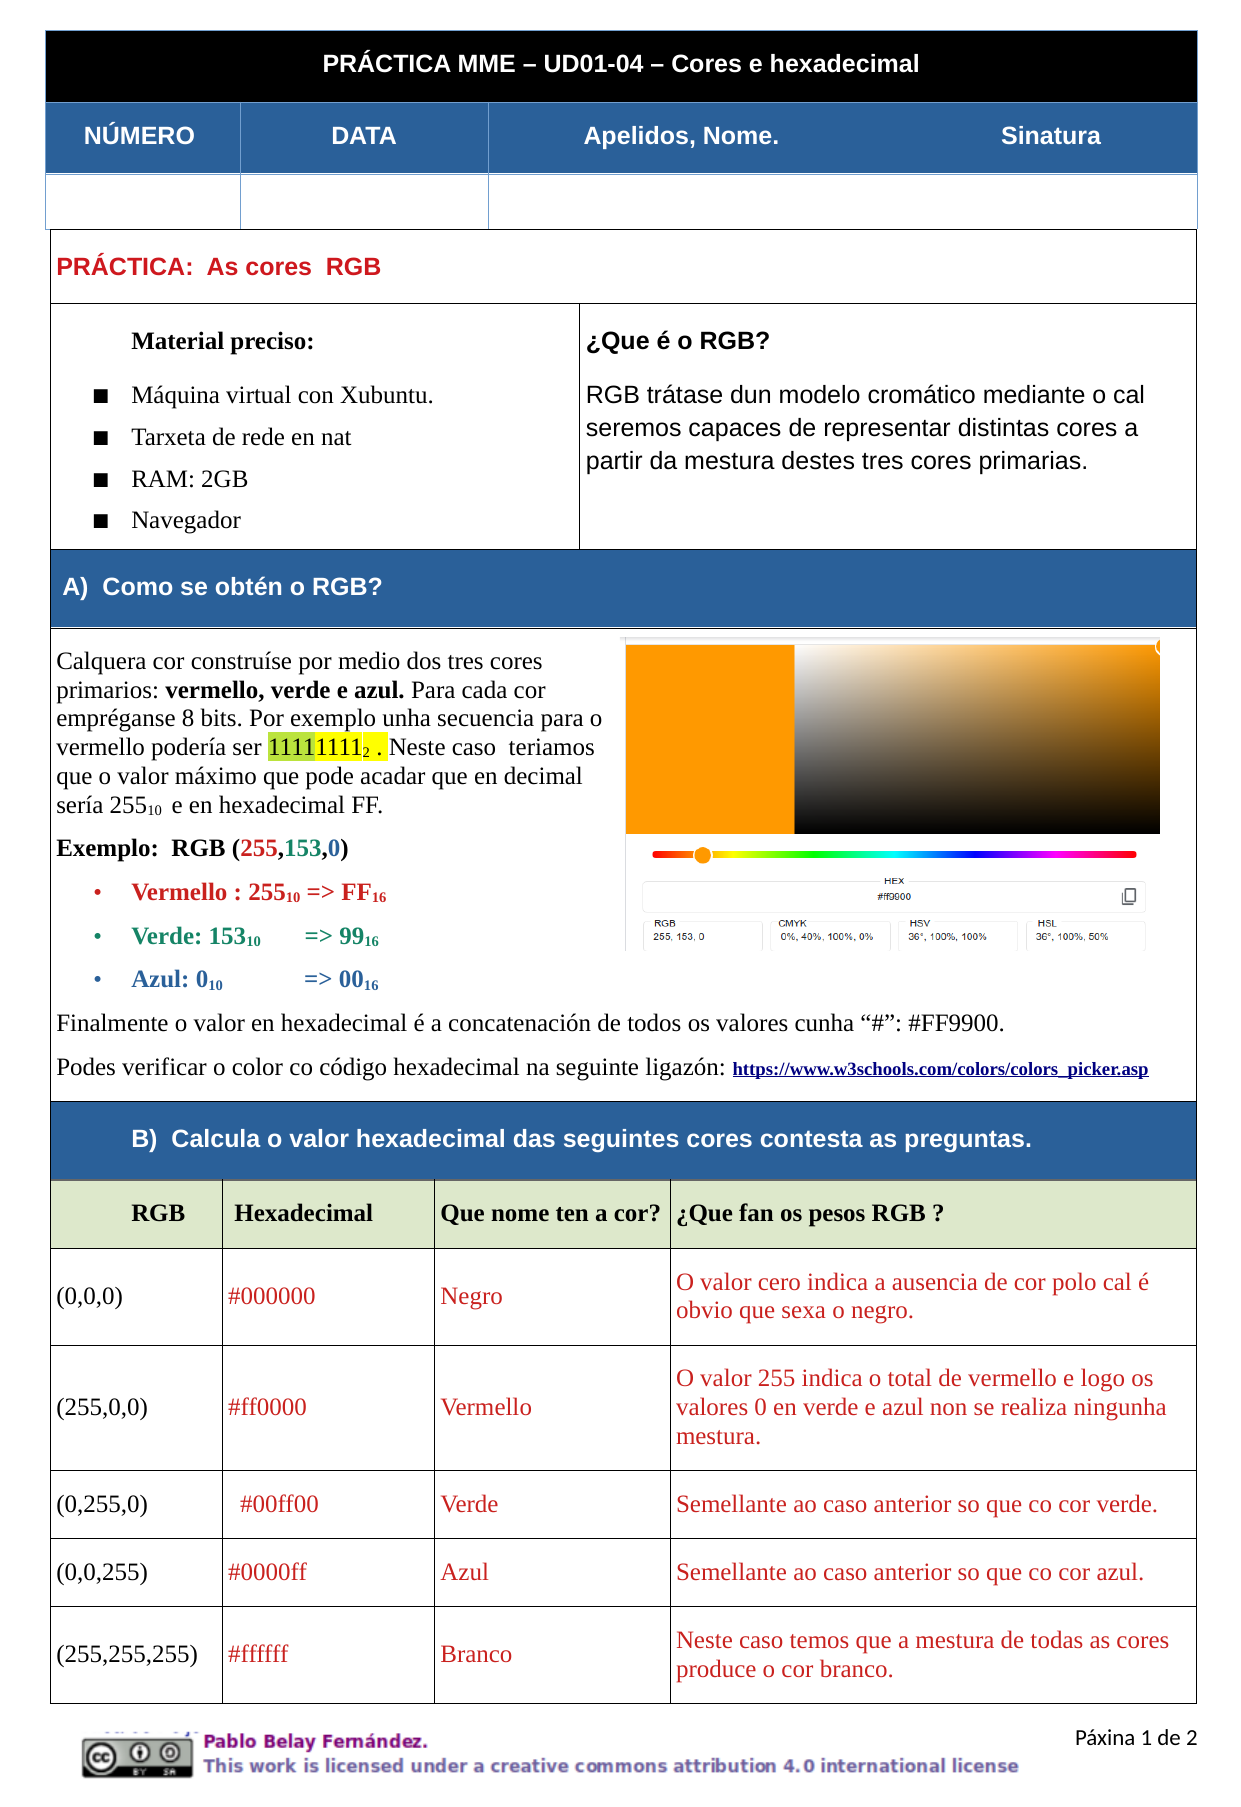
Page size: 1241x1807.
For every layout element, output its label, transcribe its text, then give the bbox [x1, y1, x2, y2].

table_cell A) Como se obtén o RGB? [51, 550, 1196, 627]
table_cell RGB [51, 1181, 222, 1248]
picture [619, 637, 1160, 951]
table_cell Vermello [435, 1346, 670, 1470]
table_cell B) Calcula o valor hexadecimal das seguintes cores contesta as preguntas. [51, 1102, 1196, 1179]
table_cell Material preciso: Máquina virtual con Xubuntu. Tarxeta de rede en nat RAM: 2GB Navegador [51, 304, 579, 549]
table_cell (255,0,0) [51, 1346, 222, 1470]
table_cell #00ff00 [223, 1471, 434, 1538]
table_header PRÁCTICA: As cores RGB [51, 230, 1196, 303]
table_cell Semellante ao caso anterior so que co cor azul. [671, 1539, 1196, 1606]
table_cell Neste caso temos que a mestura de todas as cores produce o cor branco. [671, 1607, 1196, 1703]
table_cell Calquera cor construíse por medio dos tres cores primarios: vermello, verde e azul. Para cada cor empréganse 8 bits. Por exemplo unha secuencia para o vermello podería ser 111111112 . Neste caso teriamos que o valor máximo que pode acadar que en decimal sería 25510 e en hexadecimal FF. Exemplo: RGB (255,153,0) Vermello : 25510 => FF16 Verde: 15310 => 9916 Azul: 010 => 0016 Finalmente o valor en hexadecimal é a concatenación de todos os valores cunha “#”: #FF9900. Podes verificar o color co código hexadecimal na seguinte ligazón: https://www.w3schools.com/colors/colors_picker.asp [51, 629, 1196, 1101]
table_cell Semellante ao caso anterior so que co cor verde. [671, 1471, 1196, 1538]
table_cell #ffffff [223, 1607, 434, 1703]
table_cell Hexadecimal [223, 1181, 434, 1248]
table_cell Branco [435, 1607, 670, 1703]
table_cell [489, 175, 1197, 229]
table_cell NÚMERO [46, 103, 240, 173]
table_cell Que nome ten a cor? [435, 1181, 670, 1248]
table_cell O valor cero indica a ausencia de cor polo cal é obvio que sexa o negro. [671, 1249, 1196, 1345]
table_cell #ff0000 [223, 1346, 434, 1470]
table_cell ¿Que é o RGB? RGB trátase dun modelo cromático mediante o cal seremos capaces de representar distintas cores a partir da mestura destes tres cores primarias. [580, 304, 1196, 549]
table_header PRÁCTICA MME – UD01-04 – Cores e hexadecimal [46, 31, 1197, 102]
table_cell #0000ff [223, 1539, 434, 1606]
table_cell DATA [241, 103, 488, 173]
table_cell #000000 [223, 1249, 434, 1345]
table_cell Azul [435, 1539, 670, 1606]
picture [65, 1722, 1035, 1787]
table_cell Apelidos, Nome. Sinatura [489, 103, 1197, 173]
table_cell Verde [435, 1471, 670, 1538]
table_cell (0,0,255) [51, 1539, 222, 1606]
table_cell [241, 175, 488, 229]
table_cell O valor 255 indica o total de vermello e logo os valores 0 en verde e azul non se realiza ningunha mestura. [671, 1346, 1196, 1470]
table_cell (0,0,0) [51, 1249, 222, 1345]
table_cell [46, 175, 240, 229]
table_cell ¿Que fan os pesos RGB ? [671, 1181, 1196, 1248]
table_cell Negro [435, 1249, 670, 1345]
table_cell (255,255,255) [51, 1607, 222, 1703]
table_cell (0,255,0) [51, 1471, 222, 1538]
